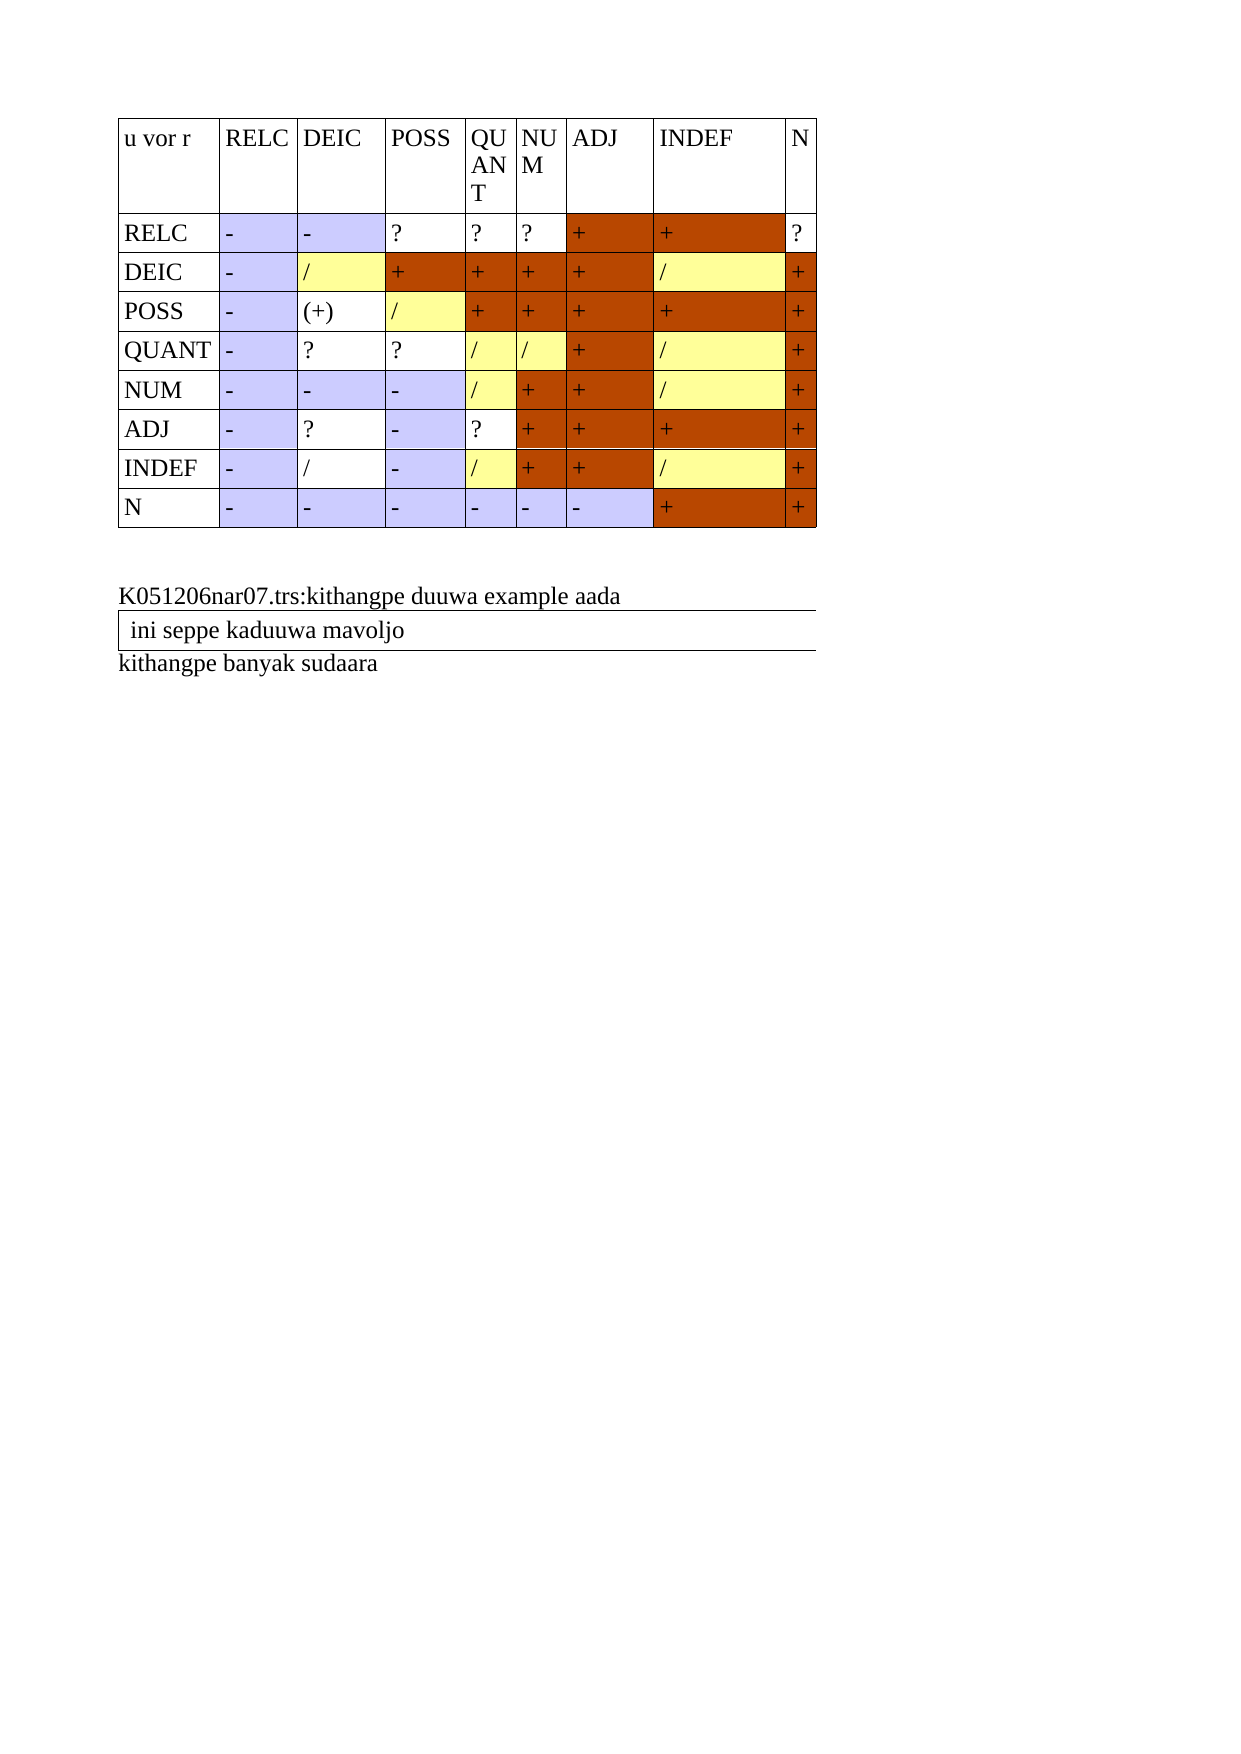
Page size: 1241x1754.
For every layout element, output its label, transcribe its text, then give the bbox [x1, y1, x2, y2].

table_cell / [654, 371, 785, 409]
table_cell / [298, 450, 385, 488]
table_cell / [466, 332, 516, 370]
table_cell + [654, 214, 785, 252]
table_cell / [654, 450, 785, 488]
table_cell ? [786, 214, 816, 252]
table_cell ADJ [119, 410, 219, 448]
table_cell ? [466, 214, 516, 252]
table_cell + [786, 410, 816, 448]
table_cell + [786, 332, 816, 370]
table_cell + [517, 450, 566, 488]
table_cell + [567, 214, 653, 252]
table_cell ? [386, 214, 465, 252]
table_cell + [786, 371, 816, 409]
table_header NUM [517, 119, 566, 213]
table_cell POSS [119, 292, 219, 331]
table_cell - [298, 214, 385, 252]
table_cell + [654, 410, 785, 448]
table_cell - [220, 253, 297, 291]
table_cell / [517, 332, 566, 370]
table_cell ? [298, 332, 385, 370]
table_cell - [386, 489, 465, 527]
table_cell + [654, 292, 785, 331]
table_cell N [119, 489, 219, 527]
table_cell - [220, 292, 297, 331]
table_cell + [517, 371, 566, 409]
table_cell DEIC [119, 253, 219, 291]
table_cell - [298, 371, 385, 409]
table_cell - [298, 489, 385, 527]
table_cell QUANT [119, 332, 219, 370]
table_cell + [567, 253, 653, 291]
table_header DEIC [298, 119, 385, 213]
table_cell / [298, 253, 385, 291]
table_cell ? [298, 410, 385, 448]
table_header N [786, 119, 816, 213]
table_cell / [654, 253, 785, 291]
table_cell + [786, 292, 816, 331]
table_header RELC [220, 119, 297, 213]
table_cell + [567, 410, 653, 448]
text kithangpe banyak sudaara [118, 649, 1122, 677]
table_cell + [567, 371, 653, 409]
table_cell - [220, 450, 297, 488]
table_header QUANT [466, 119, 516, 213]
text K051206nar07.trs:kithangpe duuwa example aada [118, 582, 1122, 610]
table_cell - [220, 410, 297, 448]
table_cell + [517, 292, 566, 331]
table_cell + [386, 253, 465, 291]
table_cell + [567, 332, 653, 370]
table_cell + [786, 489, 816, 527]
table_cell - [386, 450, 465, 488]
table_header POSS [386, 119, 465, 213]
table_cell + [567, 292, 653, 331]
table_cell + [654, 489, 785, 527]
table_cell - [220, 371, 297, 409]
table_cell + [466, 253, 516, 291]
table_cell NUM [119, 371, 219, 409]
table_cell - [220, 214, 297, 252]
table_cell / [386, 292, 465, 331]
table_cell / [466, 450, 516, 488]
table_header ini seppe kaduuwa mavoljo [119, 611, 816, 649]
table_cell + [567, 450, 653, 488]
table_cell / [654, 332, 785, 370]
table_cell + [517, 410, 566, 448]
table_header u vor r [119, 119, 219, 213]
table_cell - [386, 410, 465, 448]
table_cell ? [517, 214, 566, 252]
table_cell ? [386, 332, 465, 370]
table_header ADJ [567, 119, 653, 213]
table_cell - [220, 332, 297, 370]
table_cell INDEF [119, 450, 219, 488]
table_cell - [517, 489, 566, 527]
table_cell - [220, 489, 297, 527]
table_cell - [466, 489, 516, 527]
table_cell RELC [119, 214, 219, 252]
table_cell - [386, 371, 465, 409]
table_cell - [567, 489, 653, 527]
table_cell / [466, 371, 516, 409]
table_cell + [466, 292, 516, 331]
table_cell + [786, 450, 816, 488]
table_cell + [786, 253, 816, 291]
table_cell ? [466, 410, 516, 448]
table_cell (+) [298, 292, 385, 331]
table_header INDEF [654, 119, 785, 213]
table_cell + [517, 253, 566, 291]
